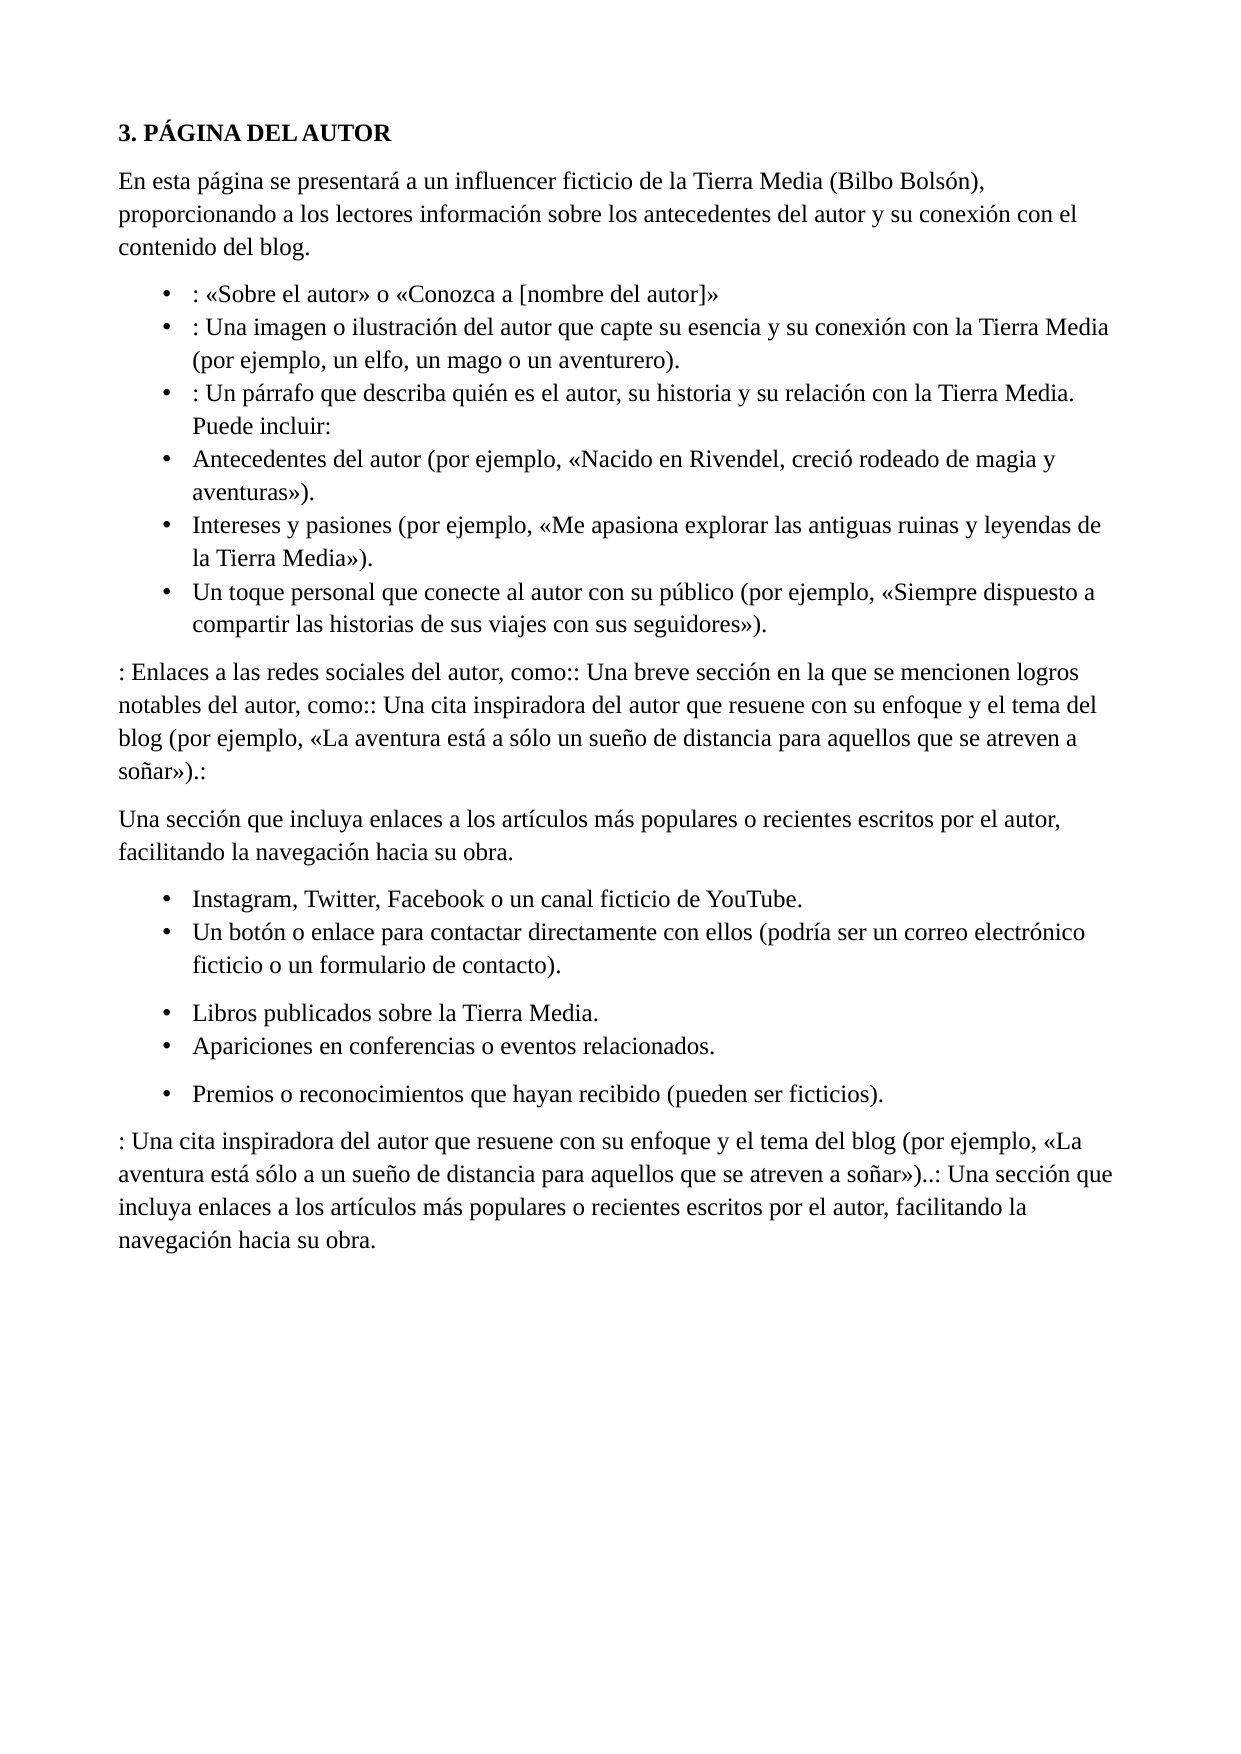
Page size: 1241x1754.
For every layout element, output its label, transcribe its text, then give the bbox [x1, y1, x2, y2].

list : Una imagen o ilustración del autor que capte su esencia y su conexión con la Tierra Media (por ejemplo, un elfo, un mago o un aventurero). [162, 312, 1122, 374]
text 3. PÁGINA DEL AUTOR [118, 118, 1122, 147]
list : Un párrafo que describa quién es el autor, su historia y su relación con la Tierra Media. Puede incluir: [162, 378, 1122, 440]
list Premios o reconocimientos que hayan recibido (pueden ser ficticios). [162, 1079, 1122, 1107]
list Antecedentes del autor (por ejemplo, «Nacido en Rivendel, creció rodeado de magia y aventuras»). [162, 444, 1122, 506]
list : «Sobre el autor» o «Conozca a [nombre del autor]» [162, 279, 1122, 308]
list Un toque personal que conecte al autor con su público (por ejemplo, «Siempre dispuesto a compartir las historias de sus viajes con sus seguidores»). [162, 577, 1122, 638]
list Un botón o enlace para contactar directamente con ellos (podría ser un correo electrónico ficticio o un formulario de contacto). [162, 917, 1122, 979]
list Apariciones en conferencias o eventos relacionados. [162, 1031, 1122, 1060]
list Instagram, Twitter, Facebook o un canal ficticio de YouTube. [162, 884, 1122, 913]
text : Una cita inspiradora del autor que resuene con su enfoque y el tema del blog (por ejemplo, «La aventura está sólo a un sueño de distancia para aquellos que se atreven a soñar»)..: Una sección que incluya enlaces a los artículos más populares o recientes escritos por el autor, facilitando la navegación hacia su obra. [118, 1126, 1122, 1254]
text : Enlaces a las redes sociales del autor, como:: Una breve sección en la que se mencionen logros notables del autor, como:: Una cita inspiradora del autor que resuene con su enfoque y el tema del blog (por ejemplo, «La aventura está a sólo un sueño de distancia para aquellos que se atreven a soñar»).: [118, 657, 1122, 785]
list Intereses y pasiones (por ejemplo, «Me apasiona explorar las antiguas ruinas y leyendas de la Tierra Media»). [162, 511, 1122, 572]
list Libros publicados sobre la Tierra Media. [162, 998, 1122, 1027]
text En esta página se presentará a un influencer ficticio de la Tierra Media (Bilbo Bolsón), proporcionando a los lectores información sobre los antecedentes del autor y su conexión con el contenido del blog. [118, 166, 1122, 261]
text Una sección que incluya enlaces a los artículos más populares o recientes escritos por el autor, facilitando la navegación hacia su obra. [118, 804, 1122, 866]
